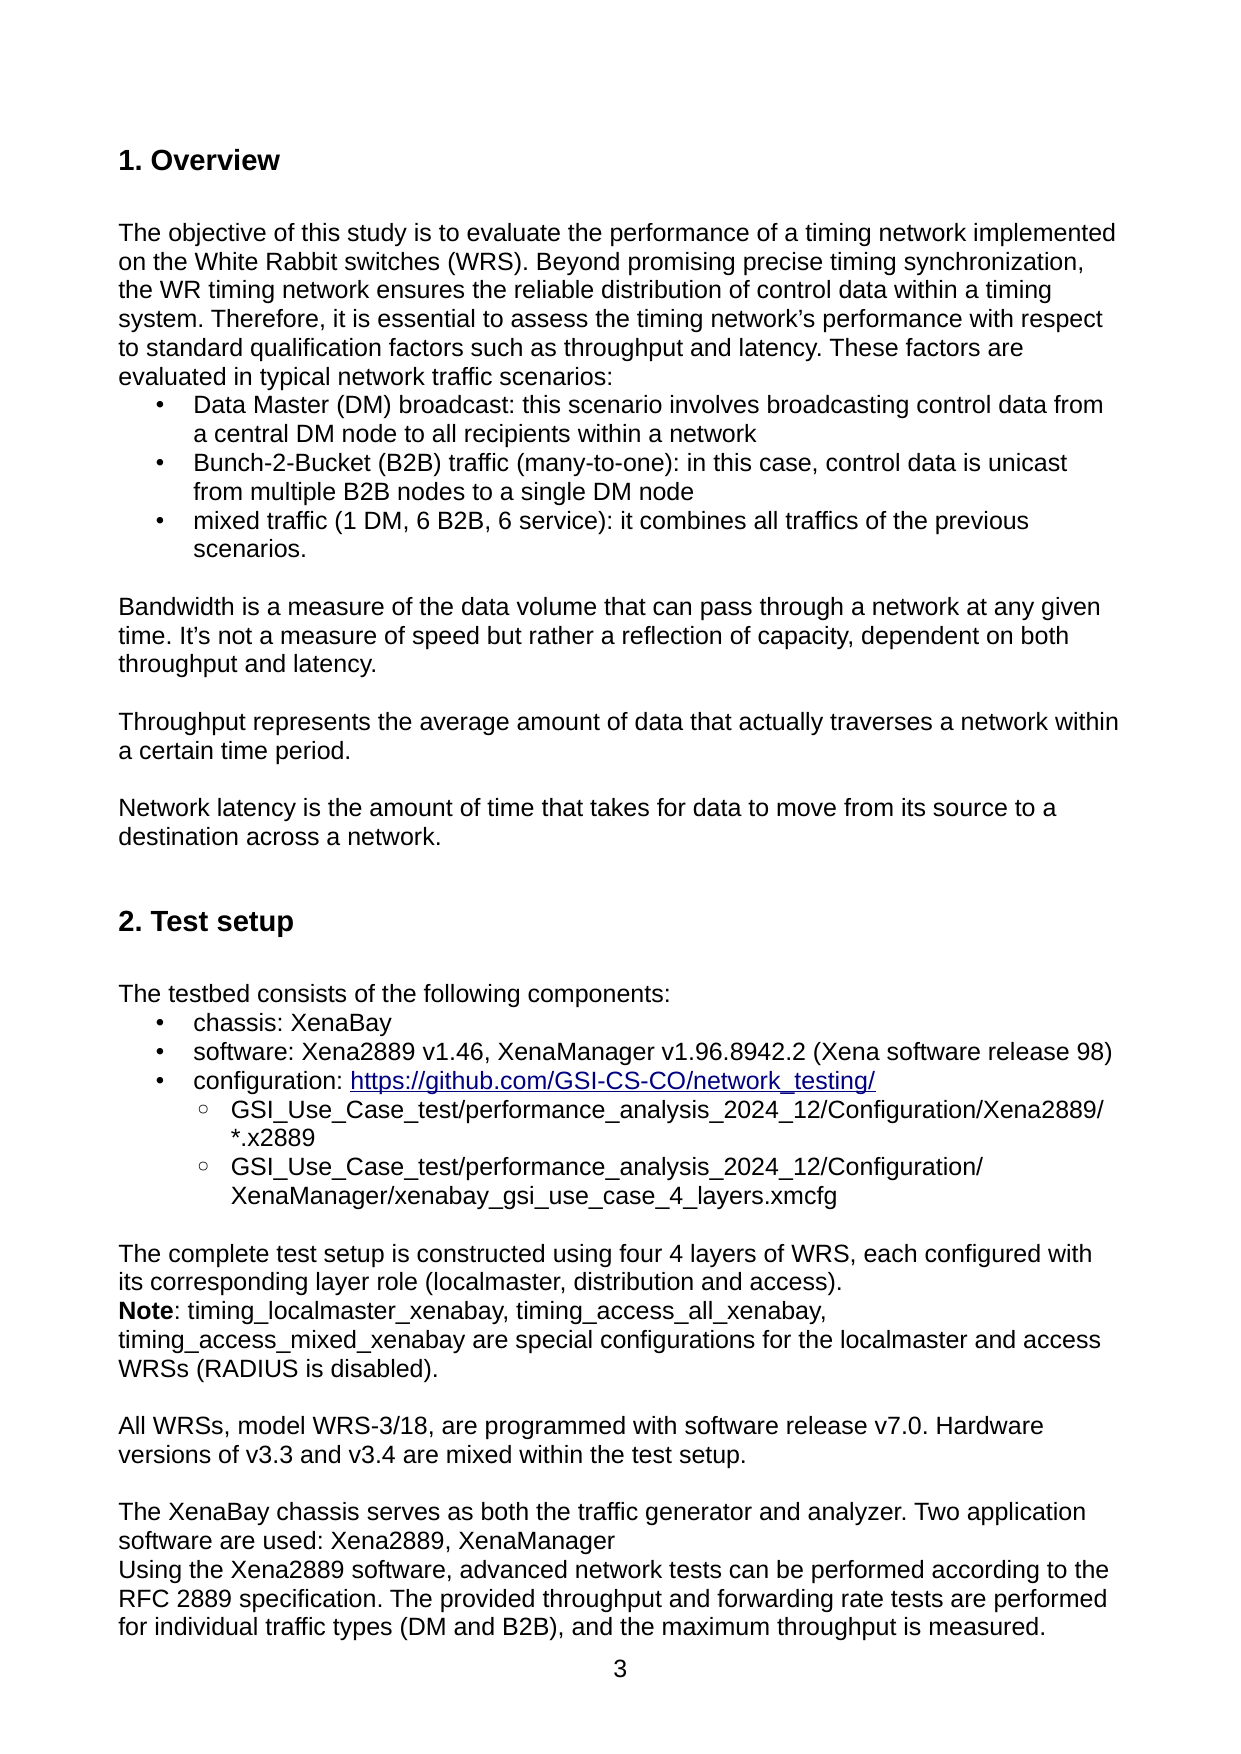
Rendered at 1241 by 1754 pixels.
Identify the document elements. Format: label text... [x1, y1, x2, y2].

list software: Xena2889 v1.46, XenaManager v1.96.8942.2 (Xena software release 98) [156, 1037, 1122, 1066]
text Note: timing_localmaster_xenabay, timing_access_all_xenabay, timing_access_mixed_xenabay are special configurations for the localmaster and access WRSs (RADIUS is disabled). [118, 1296, 1122, 1382]
text The objective of this study is to evaluate the performance of a timing network implemented on the White Rabbit switches (WRS). Beyond promising precise timing synchronization, the WR timing network ensures the reliable distribution of control data within a timing system. Therefore, it is essential to assess the timing network’s performance with respect to standard qualification factors such as throughput and latency. These factors are evaluated in typical network traffic scenarios: [118, 218, 1122, 390]
subtitle 1. Overview [118, 143, 1122, 177]
text The complete test setup is constructed using four 4 layers of WRS, each configured with its corresponding layer role (localmaster, distribution and access). [118, 1238, 1122, 1296]
text Using the Xena2889 software, advanced network tests can be performed according to the RFC 2889 specification. The provided throughput and forwarding rate tests are performed for individual traffic types (DM and B2B), and the maximum throughput is measured. [118, 1555, 1122, 1641]
text Network latency is the amount of time that takes for data to move from its source to a destination across a network. [118, 793, 1122, 851]
text All WRSs, model WRS-3/18, are programmed with software release v7.0. Hardware versions of v3.3 and v3.4 are mixed within the test setup. [118, 1411, 1122, 1468]
text Bandwidth is a measure of the data volume that can pass through a network at any given time. It’s not a measure of speed but rather a reflection of capacity, dependent on both throughput and latency. [118, 592, 1122, 678]
text The testbed consists of the following components: [118, 979, 1122, 1008]
list GSI_Use_Case_test/performance_analysis_2024_12/Configuration/Xena2889/*.x2889 [193, 1094, 1122, 1152]
list Data Master (DM) broadcast: this scenario involves broadcasting control data from a central DM node to all recipients within a network [156, 390, 1122, 448]
list chassis: XenaBay [156, 1008, 1122, 1037]
text The XenaBay chassis serves as both the traffic generator and analyzer. Two application software are used: Xena2889, XenaManager [118, 1497, 1122, 1555]
list GSI_Use_Case_test/performance_analysis_2024_12/Configuration/XenaManager/xenabay_gsi_use_case_4_layers.xmcfg [193, 1152, 1122, 1210]
list configuration: https://github.com/GSI-CS-CO/network_testing/ [156, 1066, 1122, 1094]
subtitle 2. Test setup [118, 904, 1122, 938]
list mixed traffic (1 DM, 6 B2B, 6 service): it combines all traffics of the previous scenarios. [156, 506, 1122, 563]
text Throughput represents the average amount of data that actually traverses a network within a certain time period. [118, 707, 1122, 764]
list Bunch-2-Bucket (B2B) traffic (many-to-one): in this case, control data is unicast from multiple B2B nodes to a single DM node [156, 448, 1122, 506]
